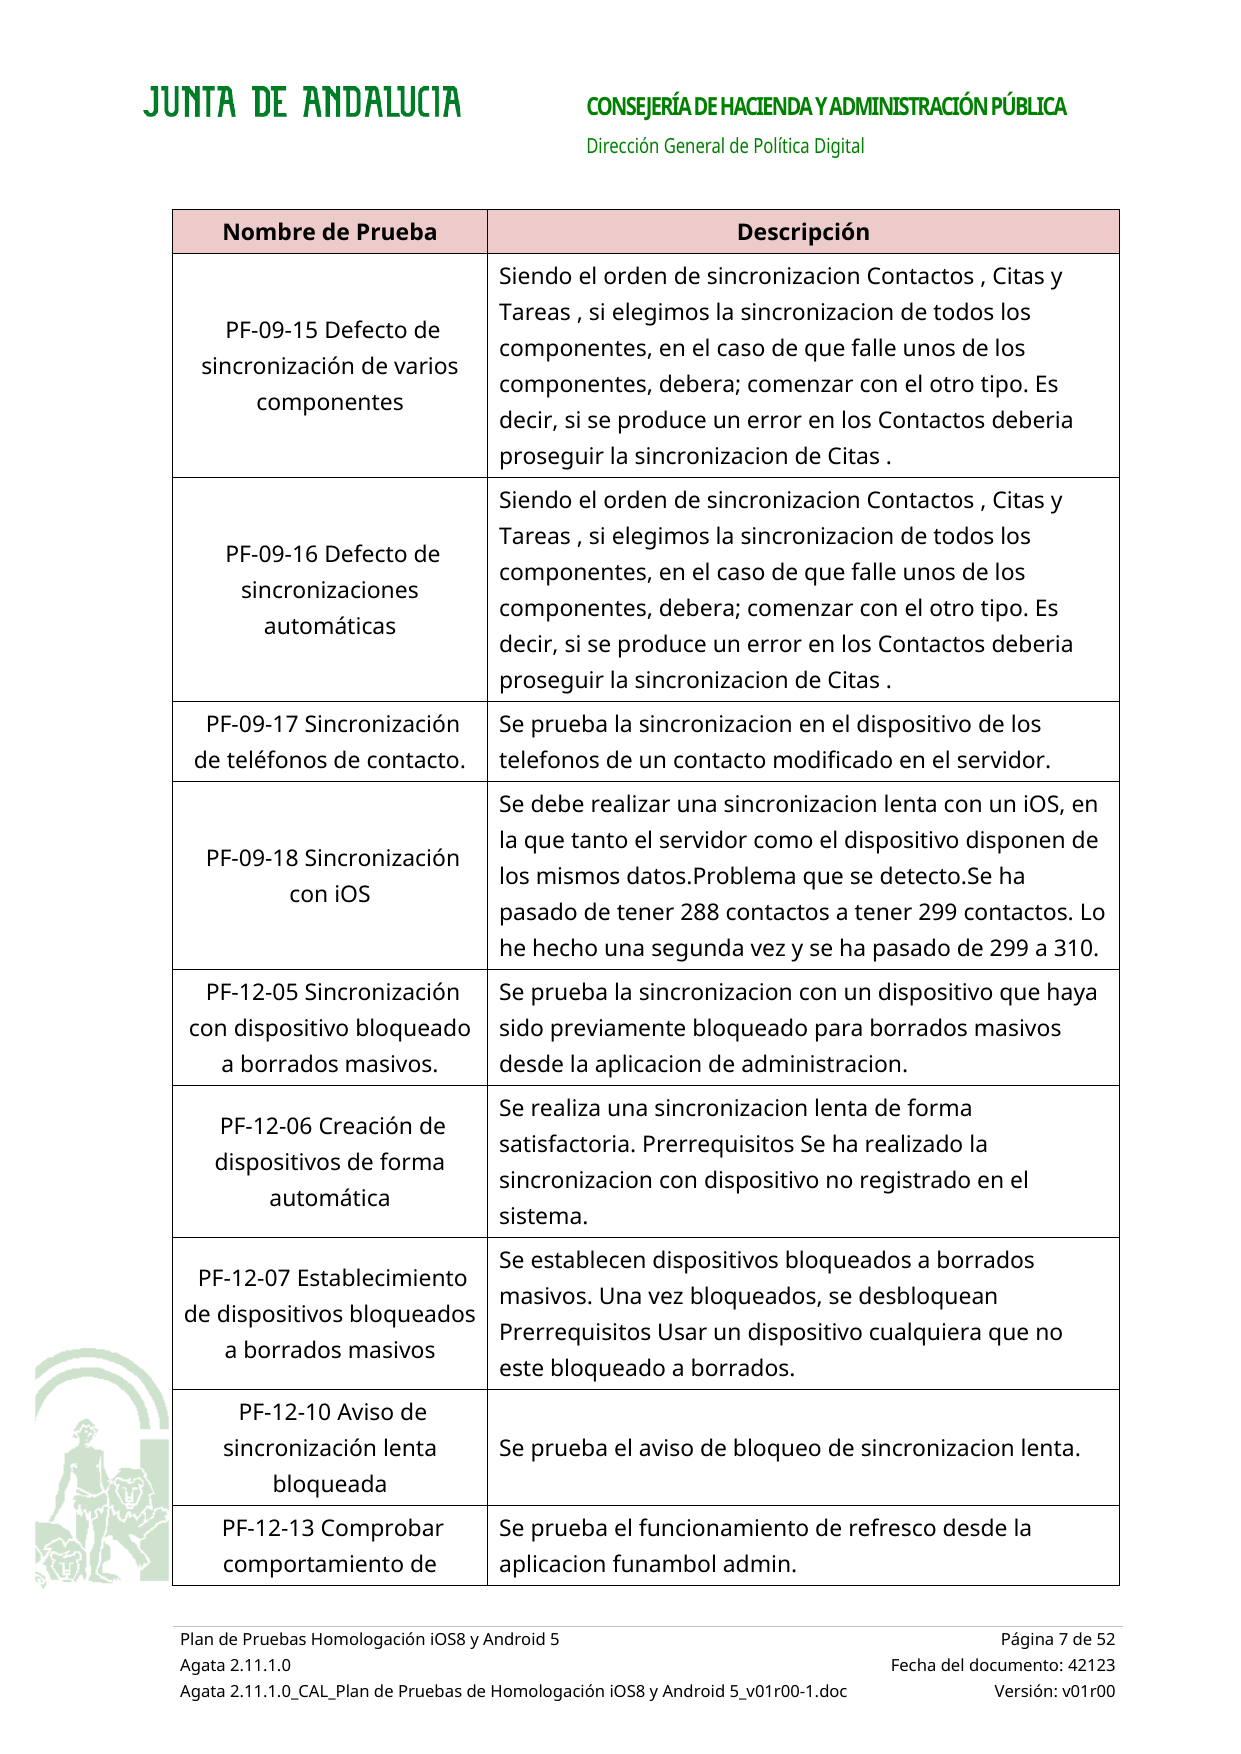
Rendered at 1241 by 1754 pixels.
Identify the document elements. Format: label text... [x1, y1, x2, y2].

table_cell PF-09-15 Defecto de sincronización de varios componentes [173, 254, 487, 477]
table_cell PF-12-13 Comprobar comportamiento de [173, 1506, 487, 1585]
table_cell PF-09-18 Sincronización con iOS [173, 782, 487, 969]
table_header Descripción [488, 210, 1119, 253]
table_cell PF-12-07 Establecimiento de dispositivos bloqueados a borrados masivos [173, 1238, 487, 1389]
table_cell PF-12-05 Sincronización con dispositivo bloqueado a borrados masivos. [173, 970, 487, 1085]
table_cell Se establecen dispositivos bloqueados a borrados masivos. Una vez bloqueados, se desbloquean Prerrequisitos Usar un dispositivo cualquiera que no este bloqueado a borrados. [488, 1238, 1119, 1389]
table_cell PF-09-17 Sincronización de teléfonos de contacto. [173, 702, 487, 781]
table_cell PF-12-10 Aviso de sincronización lenta bloqueada [173, 1390, 487, 1505]
table_cell Se realiza una sincronizacion lenta de forma satisfactoria. Prerrequisitos Se ha realizado la sincronizacion con dispositivo no registrado en el sistema. [488, 1086, 1119, 1237]
table_cell Se prueba el funcionamiento de refresco desde la aplicacion funambol admin. [488, 1506, 1119, 1585]
table_cell Se prueba la sincronizacion en el dispositivo de los telefonos de un contacto modificado en el servidor. [488, 702, 1119, 781]
picture [143, 86, 461, 117]
table_cell Se prueba la sincronizacion con un dispositivo que haya sido previamente bloqueado para borrados masivos desde la aplicacion de administracion. [488, 970, 1119, 1085]
table_cell Se debe realizar una sincronizacion lenta con un iOS, en la que tanto el servidor como el dispositivo disponen de los mismos datos.Problema que se detecto.Se ha pasado de tener 288 contactos a tener 299 contactos. Lo he hecho una segunda vez y se ha pasado de 299 a 310. [488, 782, 1119, 969]
table_header Nombre de Prueba [173, 210, 487, 253]
table_cell Siendo el orden de sincronizacion Contactos , Citas y Tareas , si elegimos la sincronizacion de todos los componentes, en el caso de que falle unos de los componentes, debera; comenzar con el otro tipo. Es decir, si se produce un error en los Contactos deberia proseguir la sincronizacion de Citas . [488, 254, 1119, 477]
table_cell PF-09-16 Defecto de sincronizaciones automáticas [173, 478, 487, 701]
table_cell PF-12-06 Creación de dispositivos de forma automática [173, 1086, 487, 1237]
table_cell Siendo el orden de sincronizacion Contactos , Citas y Tareas , si elegimos la sincronizacion de todos los componentes, en el caso de que falle unos de los componentes, debera; comenzar con el otro tipo. Es decir, si se produce un error en los Contactos deberia proseguir la sincronizacion de Citas . [488, 478, 1119, 701]
table_cell Se prueba el aviso de bloqueo de sincronizacion lenta. [488, 1390, 1119, 1505]
